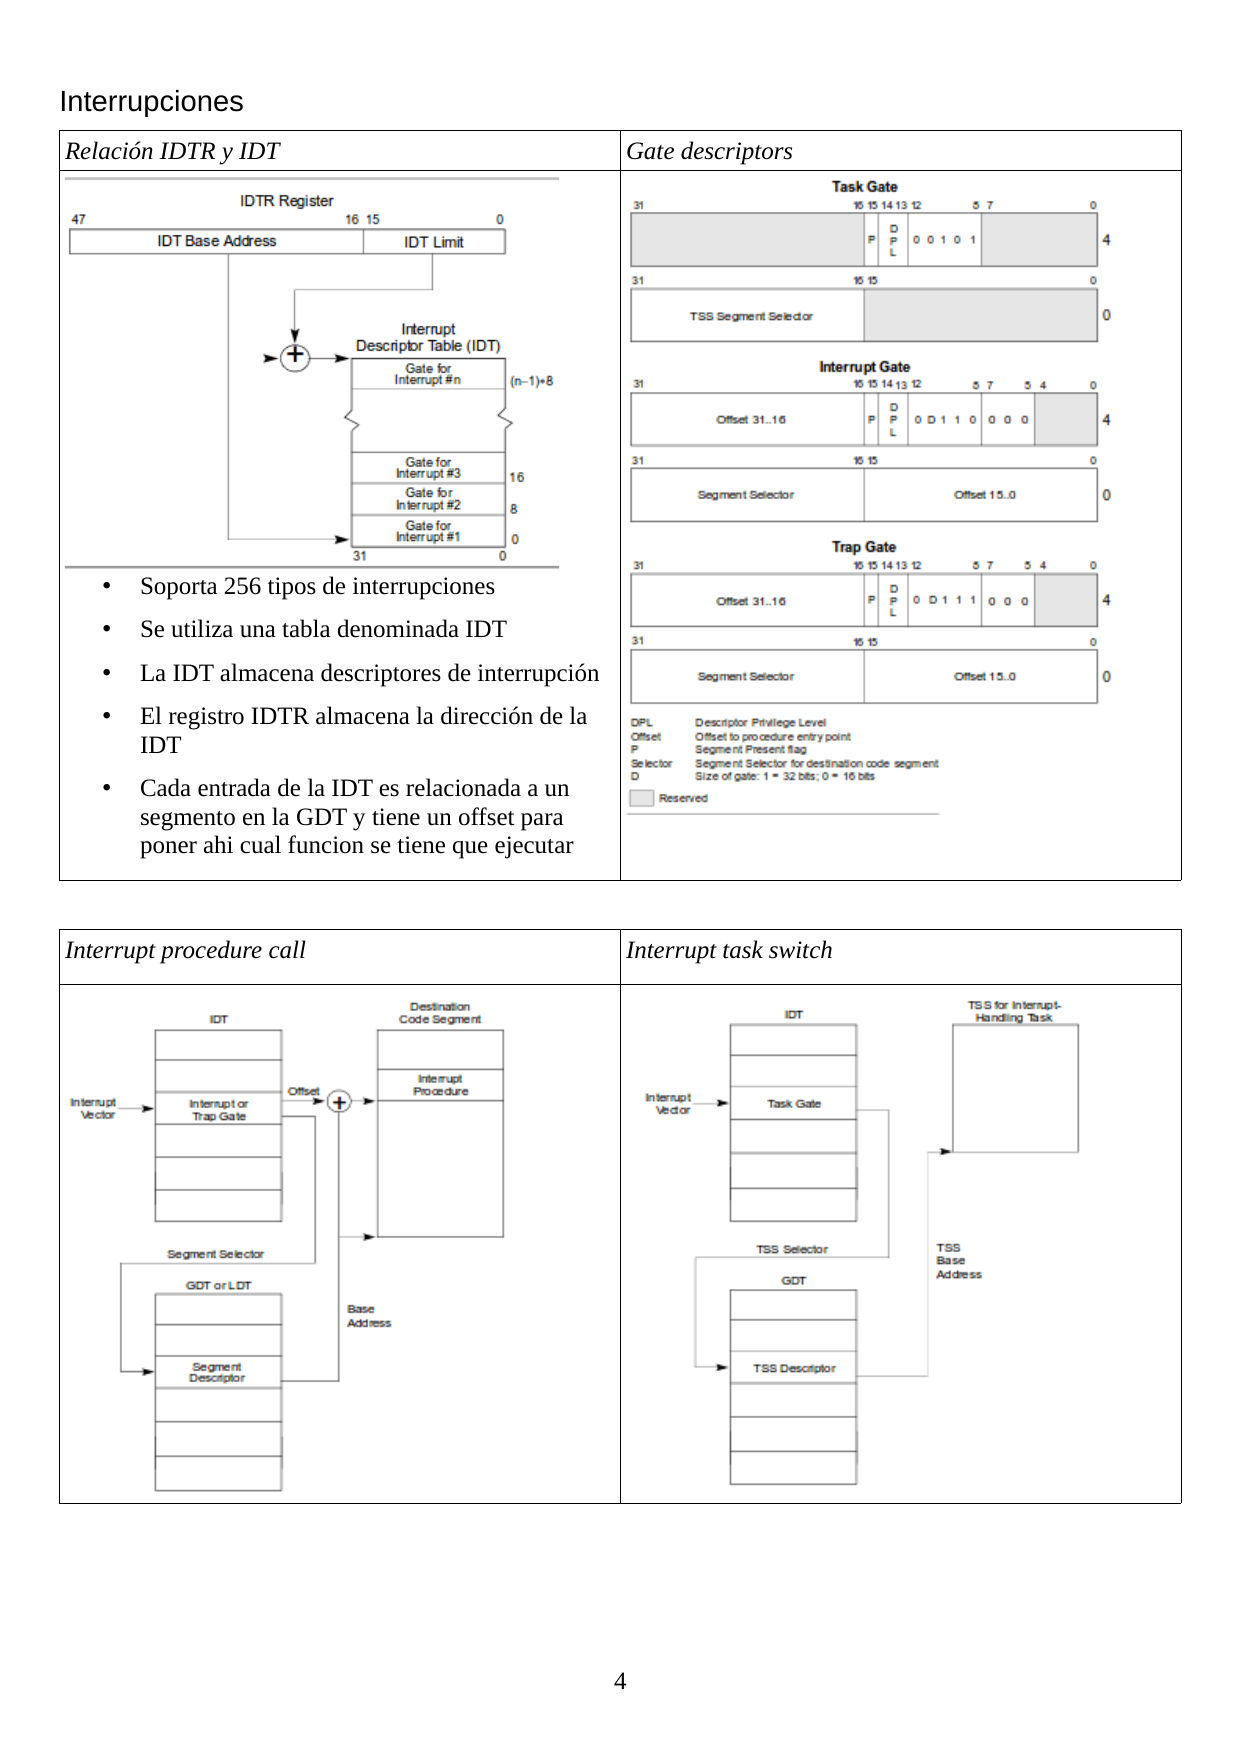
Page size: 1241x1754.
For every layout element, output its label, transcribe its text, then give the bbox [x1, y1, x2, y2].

table_header Interrupt procedure call [60, 930, 620, 984]
picture [64, 176, 560, 572]
picture [64, 989, 509, 1498]
table_cell [621, 171, 1181, 880]
table_cell [60, 985, 620, 1503]
table_header Gate descriptors [621, 131, 1181, 170]
table_header Interrupt task switch [621, 930, 1181, 984]
table_cell Soporta 256 tipos de interrupciones Se utiliza una tabla denominada IDT La IDT almacena descriptores de interrupción El registro IDTR almacena la dirección de la IDT Cada entrada de la IDT es relacionada a un segmento en la GDT y tiene un offset para poner ahi cual funcion se tiene que ejecutar [60, 171, 620, 880]
picture [625, 989, 1095, 1490]
picture [625, 176, 1122, 815]
table_cell [621, 985, 1181, 1503]
subtitle Interrupciones [59, 84, 1181, 118]
table_header Relación IDTR y IDT [60, 131, 620, 170]
